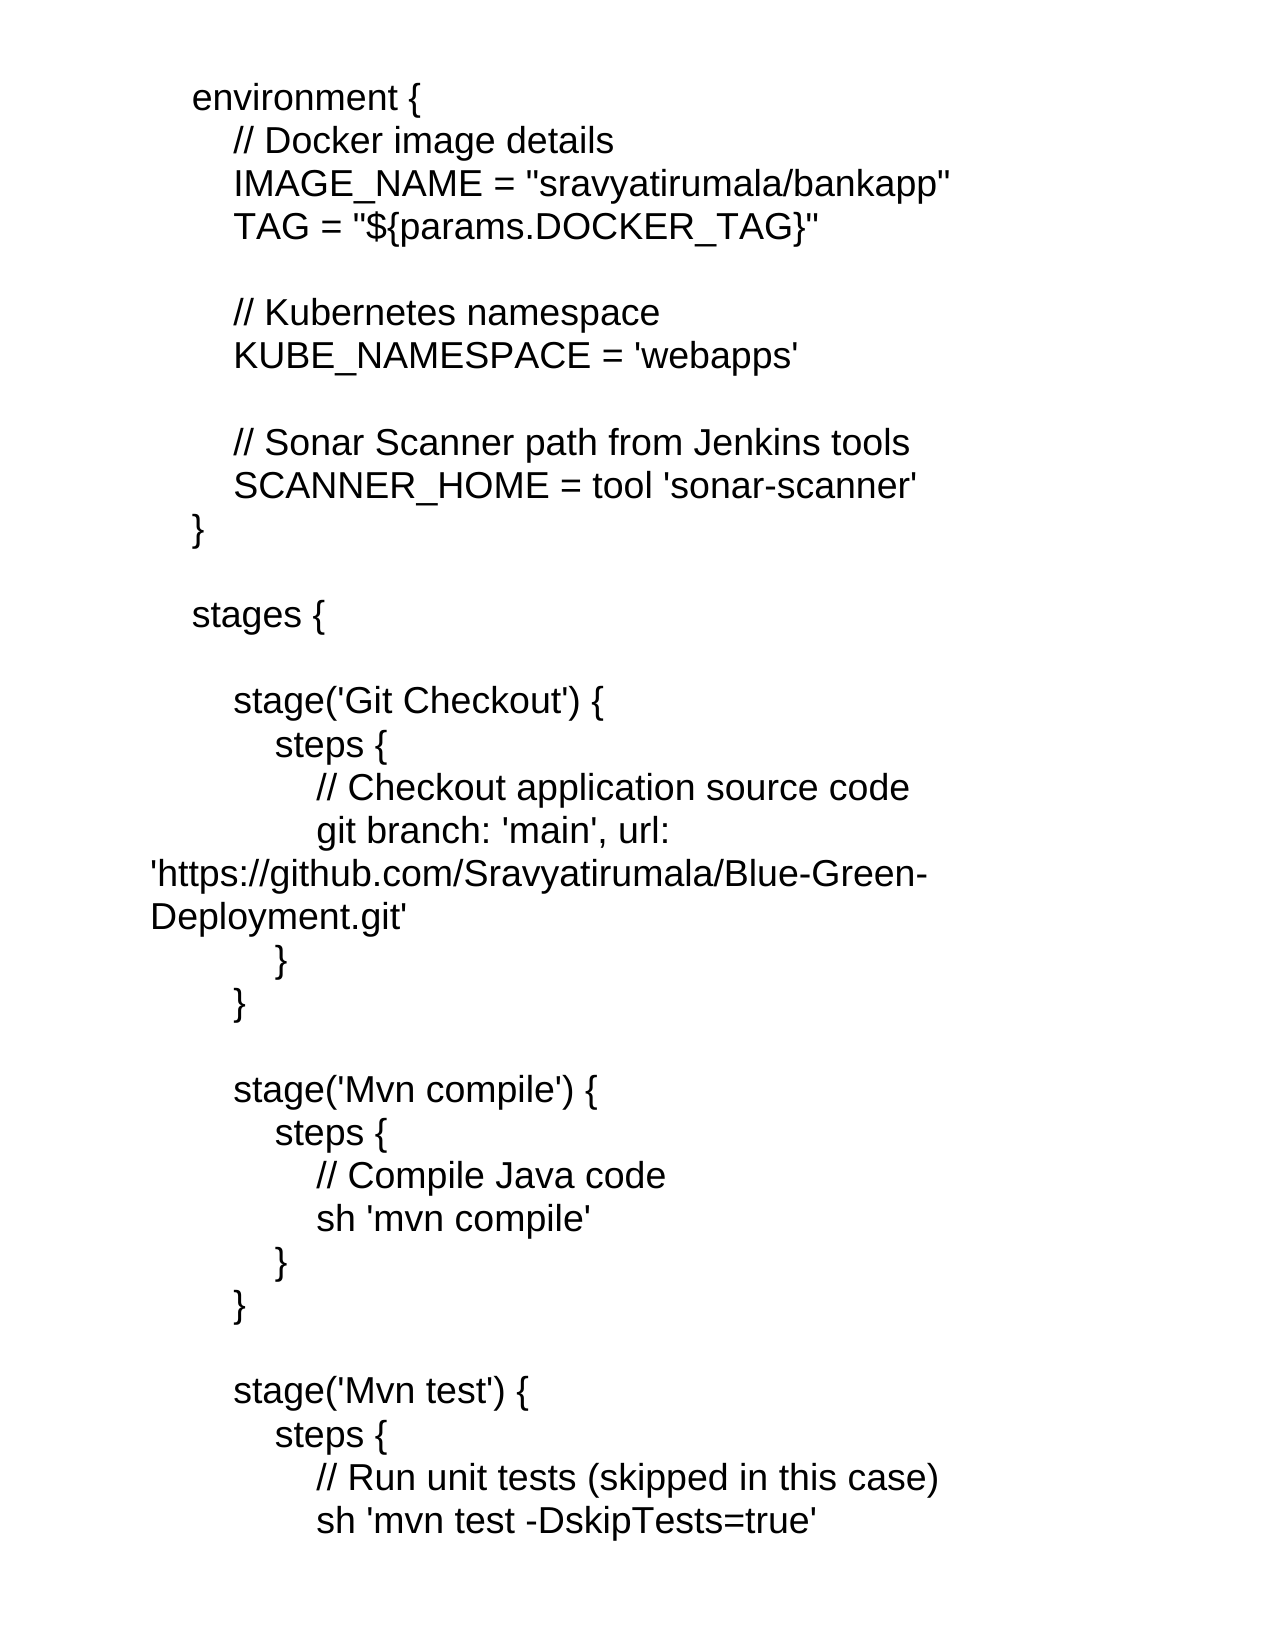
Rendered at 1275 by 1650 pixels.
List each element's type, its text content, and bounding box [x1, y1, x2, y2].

text IMAGE_NAME = "sravyatirumala/bankapp" [150, 161, 1125, 204]
text stage('Mvn compile') { [150, 1067, 1125, 1110]
text } [150, 1239, 1125, 1282]
text steps { [150, 1412, 1125, 1455]
text } [150, 981, 1125, 1024]
text } [150, 1282, 1125, 1326]
text } [150, 937, 1125, 981]
text git branch: 'main', url: 'https://github.com/Sravyatirumala/Blue-Green-Deployment.git' [150, 808, 1125, 937]
text } [150, 506, 1125, 549]
text sh 'mvn compile' [150, 1196, 1125, 1239]
text // Sonar Scanner path from Jenkins tools [150, 420, 1125, 463]
text // Compile Java code [150, 1153, 1125, 1196]
text KUBE_NAMESPACE = 'webapps' [150, 334, 1125, 377]
text stage('Mvn test') { [150, 1369, 1125, 1412]
text SCANNER_HOME = tool 'sonar-scanner' [150, 463, 1125, 506]
text stages { [150, 592, 1125, 636]
text // Checkout application source code [150, 765, 1125, 808]
text // Kubernetes namespace [150, 291, 1125, 334]
text stage('Git Checkout') { [150, 679, 1125, 722]
text environment { [150, 75, 1125, 118]
text // Run unit tests (skipped in this case) [150, 1455, 1125, 1498]
text TAG = "${params.DOCKER_TAG}" [150, 204, 1125, 247]
text steps { [150, 722, 1125, 765]
text steps { [150, 1110, 1125, 1153]
text // Docker image details [150, 118, 1125, 161]
text sh 'mvn test -DskipTests=true' [150, 1498, 1125, 1541]
